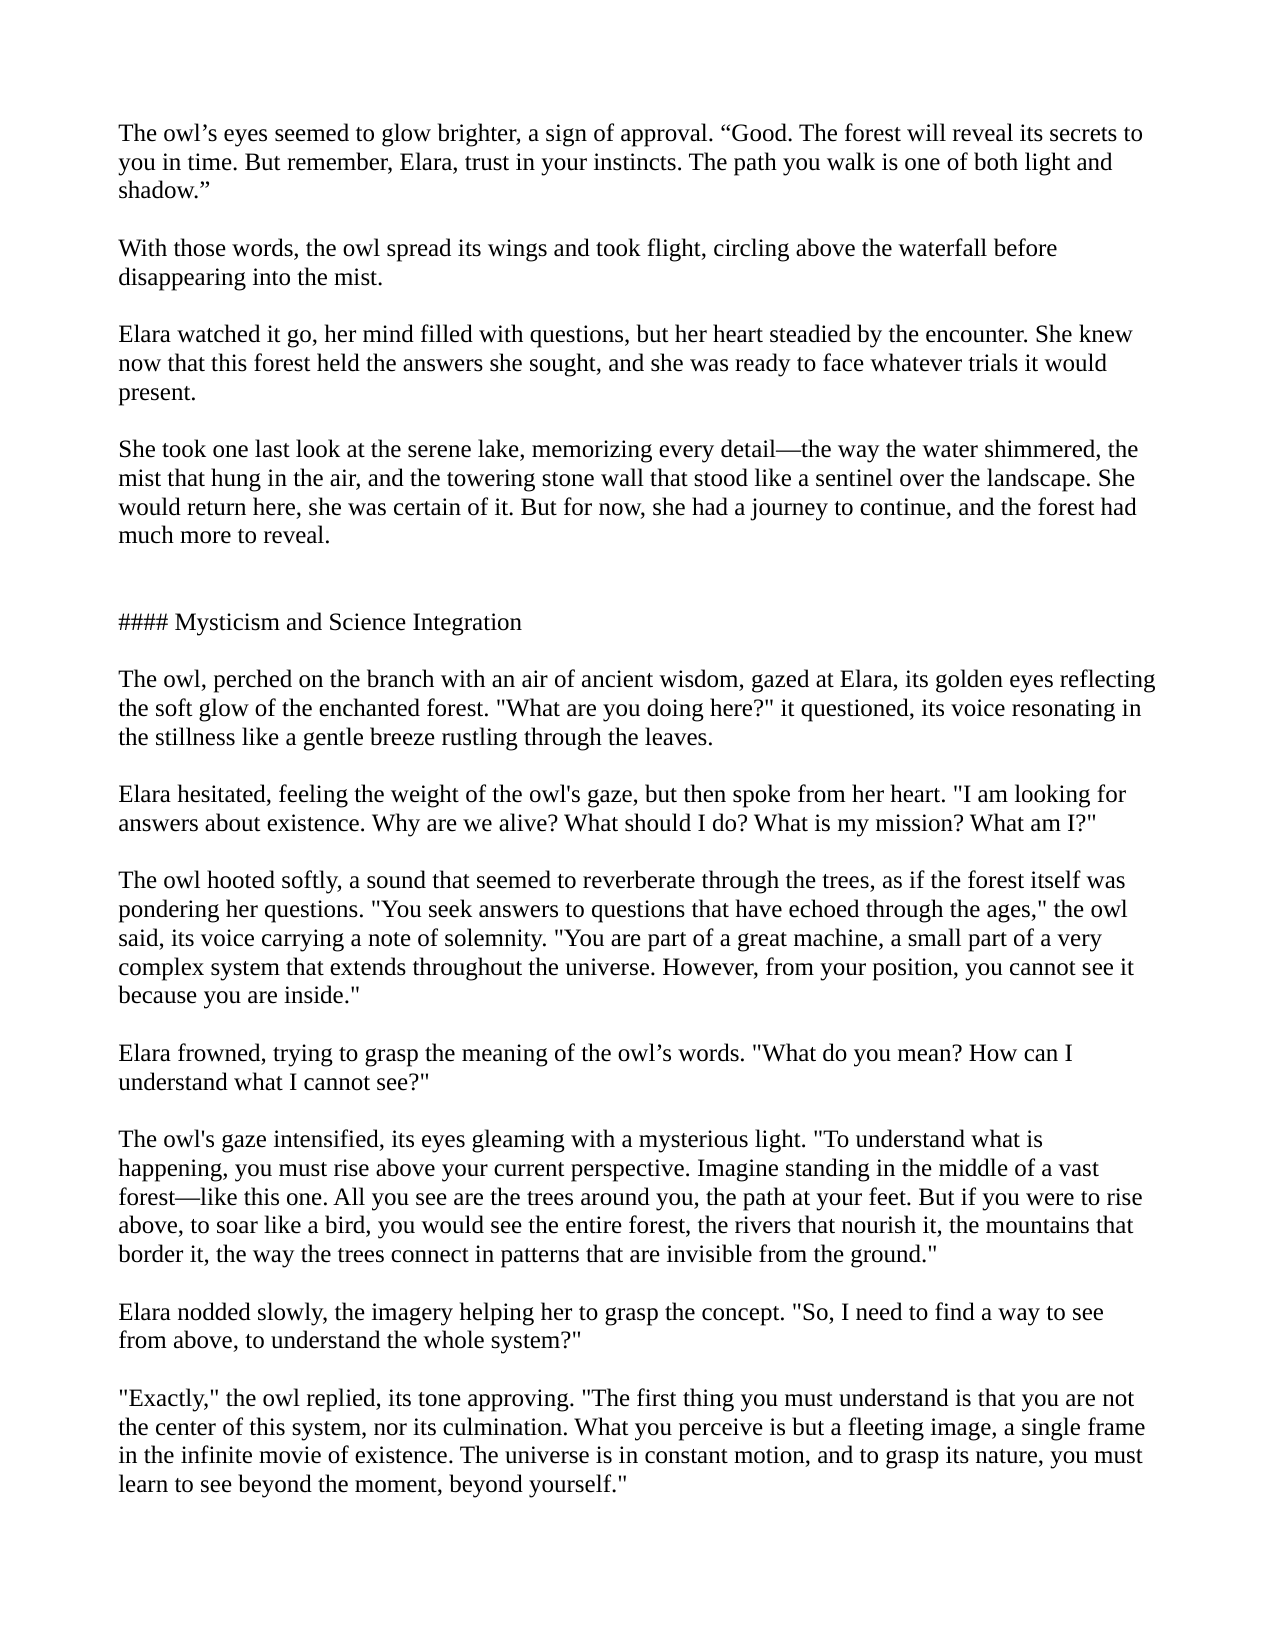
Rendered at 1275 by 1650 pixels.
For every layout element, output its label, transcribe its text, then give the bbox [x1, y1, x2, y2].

text The owl’s eyes seemed to glow brighter, a sign of approval. “Good. The forest will reveal its secrets to you in time. But remember, Elara, trust in your instincts. The path you walk is one of both light and shadow.” [118, 118, 1157, 204]
text Elara hesitated, feeling the weight of the owl's gaze, but then spoke from her heart. "I am looking for answers about existence. Why are we alive? What should I do? What is my mission? What am I?" [118, 779, 1157, 837]
text The owl, perched on the branch with an air of ancient wisdom, gazed at Elara, its golden eyes reflecting the soft glow of the enchanted forest. "What are you doing here?" it questioned, its voice resonating in the stillness like a gentle breeze rustling through the leaves. [118, 664, 1157, 751]
text Elara frowned, trying to grasp the meaning of the owl’s words. "What do you mean? How can I understand what I cannot see?" [118, 1038, 1157, 1096]
text Elara nodded slowly, the imagery helping her to grasp the concept. "So, I need to find a way to see from above, to understand the whole system?" [118, 1297, 1157, 1354]
text "Exactly," the owl replied, its tone approving. "The first thing you must understand is that you are not the center of this system, nor its culmination. What you perceive is but a fleeting image, a single frame in the infinite movie of existence. The universe is in constant motion, and to grasp its nature, you must learn to see beyond the moment, beyond yourself." [118, 1383, 1157, 1498]
text She took one last look at the serene lake, memorizing every detail—the way the water shimmered, the mist that hung in the air, and the towering stone wall that stood like a sentinel over the landscape. She would return here, she was certain of it. But for now, she had a journey to continue, and the forest had much more to reveal. [118, 434, 1157, 549]
text The owl's gaze intensified, its eyes gleaming with a mysterious light. "To understand what is happening, you must rise above your current perspective. Imagine standing in the middle of a vast forest—like this one. All you see are the trees around you, the path at your feet. But if you were to rise above, to soar like a bird, you would see the entire forest, the rivers that nourish it, the mountains that border it, the way the trees connect in patterns that are invisible from the ground." [118, 1124, 1157, 1268]
text Elara watched it go, her mind filled with questions, but her heart steadied by the encounter. She knew now that this forest held the answers she sought, and she was ready to face whatever trials it would present. [118, 319, 1157, 406]
text The owl hooted softly, a sound that seemed to reverberate through the trees, as if the forest itself was pondering her questions. "You seek answers to questions that have echoed through the ages," the owl said, its voice carrying a note of solemnity. "You are part of a great machine, a small part of a very complex system that extends throughout the universe. However, from your position, you cannot see it because you are inside." [118, 866, 1157, 1009]
text With those words, the owl spread its wings and took flight, circling above the waterfall before disappearing into the mist. [118, 233, 1157, 291]
text #### Mysticism and Science Integration [118, 607, 1157, 636]
